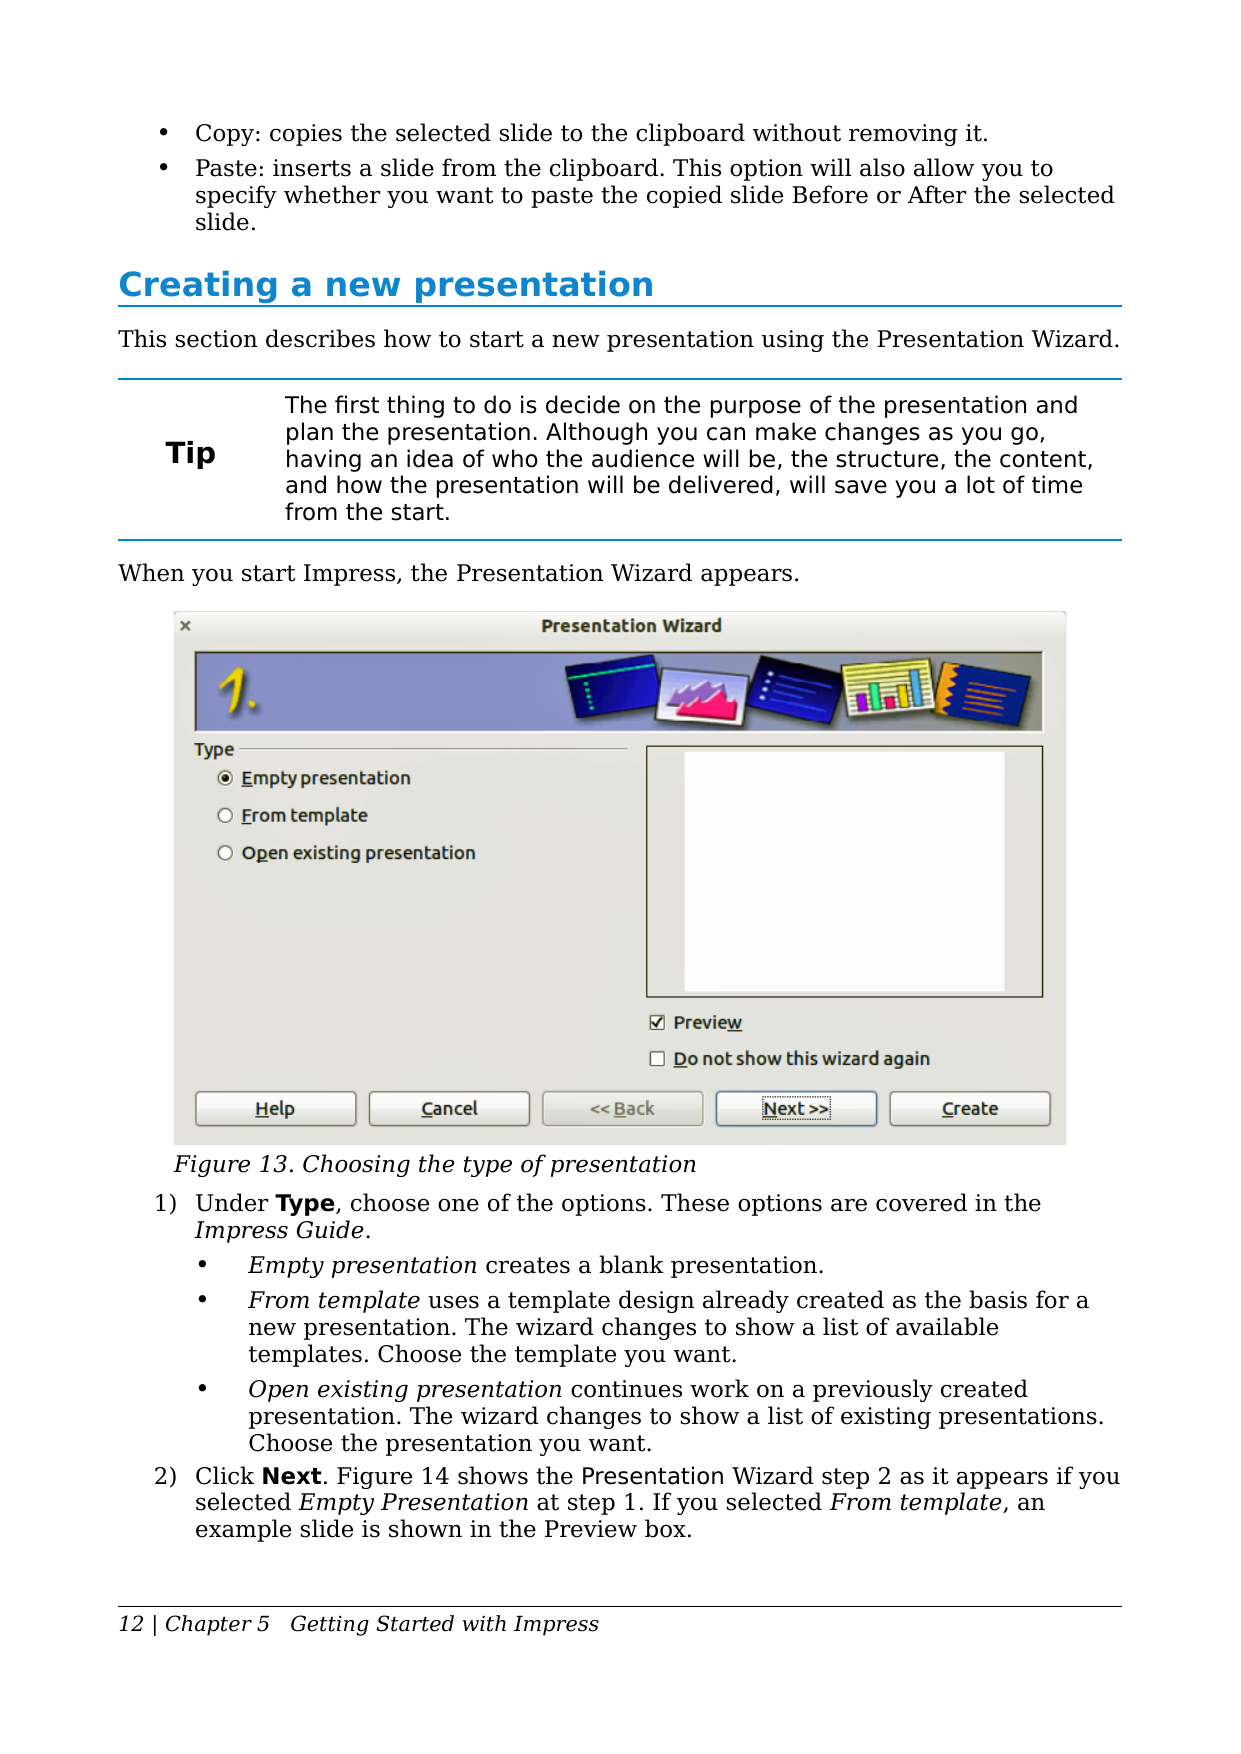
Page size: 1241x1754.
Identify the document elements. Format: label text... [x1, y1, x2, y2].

table_header Tip [118, 380, 263, 539]
table_header The first thing to do is decide on the purpose of the presentation and plan the presentation. Although you can make changes as you go, having an idea of who the audience will be, the structure, the content, and how the presentation will be delivered, will save you a lot of time from the start. [264, 380, 1122, 539]
list Paste: inserts a slide from the clipboard. This option will also allow you to specify whether you want to paste the copied slide Before or After the selected slide. [156, 153, 1122, 236]
text This section describes how to start a new presentation using the Presentation Wizard. [118, 326, 1122, 352]
list Copy: copies the selected slide to the clipboard without removing it. [156, 118, 1122, 147]
list Empty presentation creates a blank presentation. [195, 1250, 1122, 1279]
list From template uses a template design already created as the basis for a new presentation. The wizard changes to show a list of available templates. Choose the template you want. [195, 1285, 1122, 1368]
list Under Type, choose one of the options. These options are covered in the Impress Guide. [177, 1190, 1122, 1244]
subtitle Creating a new presentation [118, 266, 1122, 305]
text When you start Impress, the Presentation Wizard appears. [118, 560, 1122, 586]
picture [173, 611, 1067, 1145]
list Click Next. Figure 14 shows the Presentation Wizard step 2 as it appears if you selected Empty Presentation at step 1. If you selected From template, an example slide is shown in the Preview box. [177, 1463, 1122, 1543]
text Figure 13. Choosing the type of presentation [174, 1151, 1066, 1178]
list Open existing presentation continues work on a previously created presentation. The wizard changes to show a list of existing presentations. Choose the presentation you want. [195, 1374, 1122, 1457]
